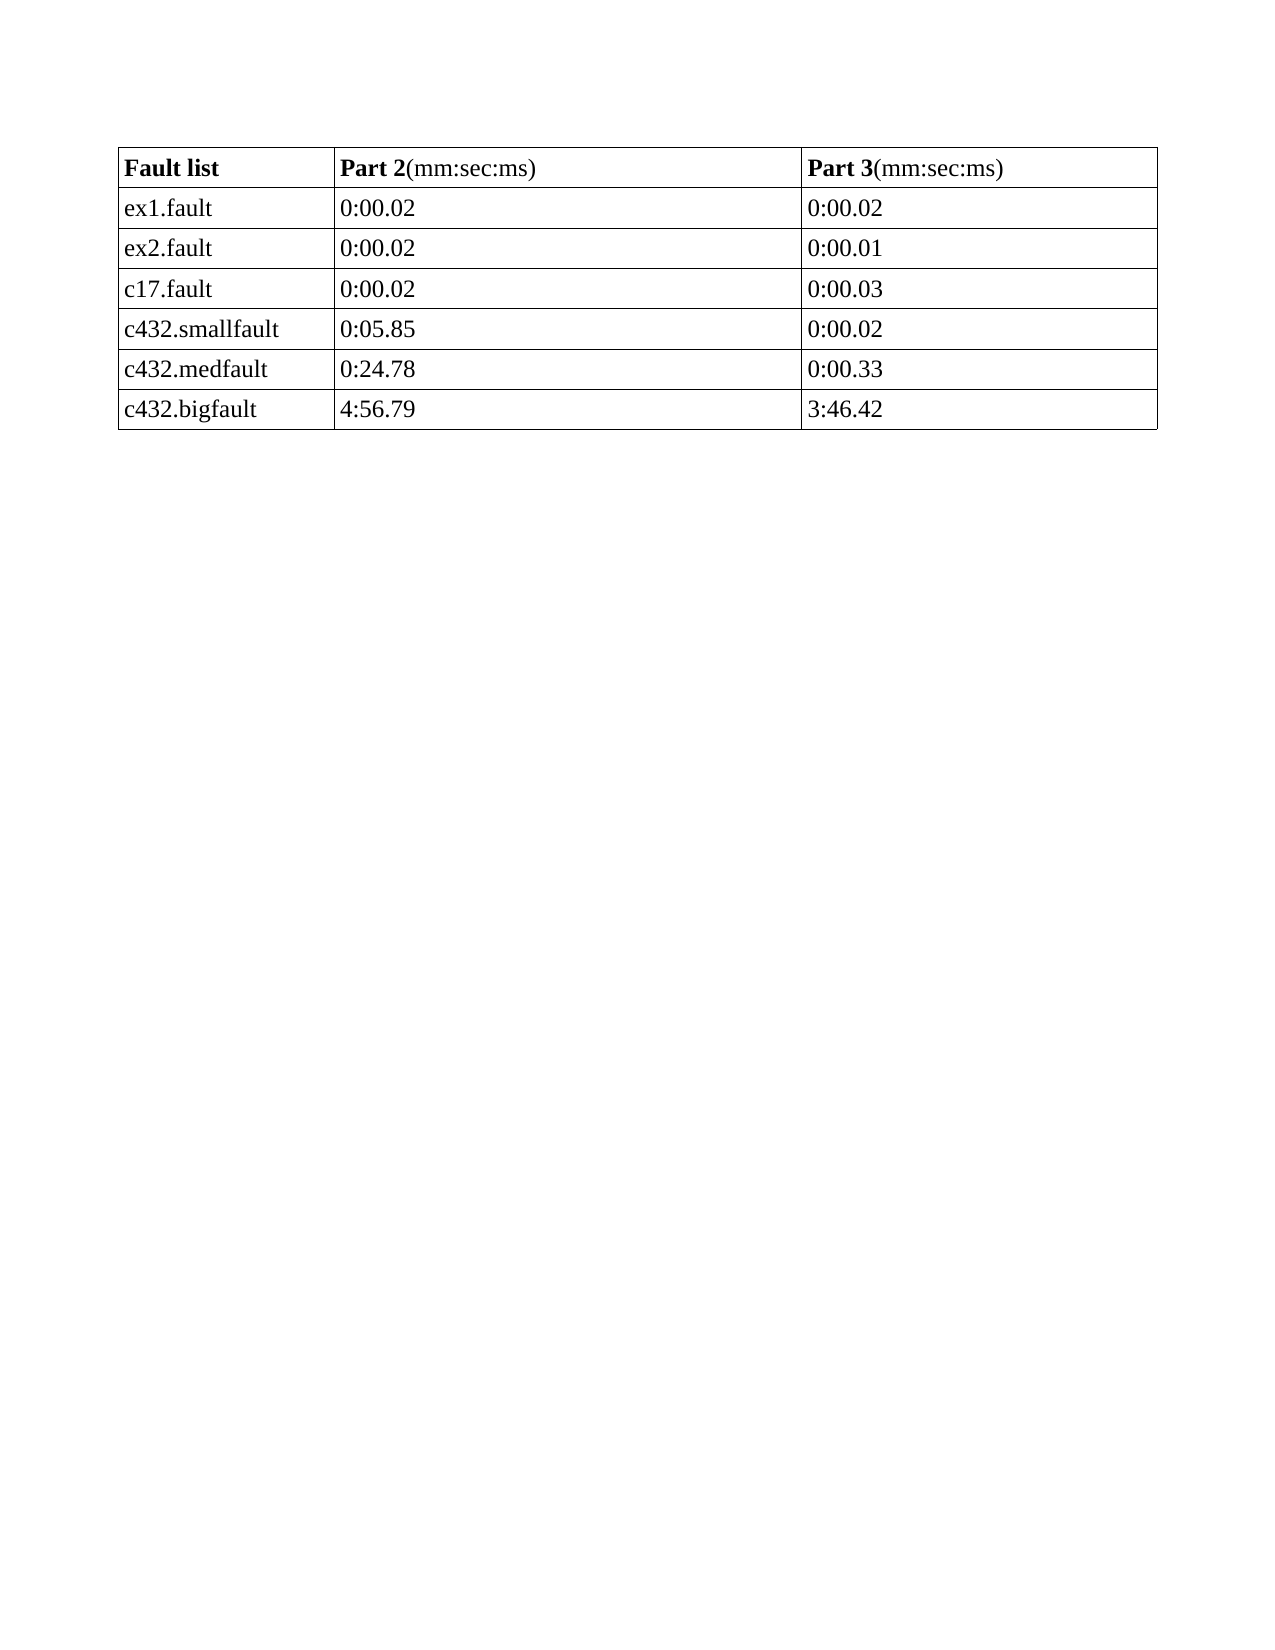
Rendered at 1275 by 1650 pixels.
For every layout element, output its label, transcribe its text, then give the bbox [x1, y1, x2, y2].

table_header Part 2(mm:sec:ms) [335, 148, 801, 187]
table_cell 0:00.02 [335, 229, 801, 268]
table_cell c432.medfault [119, 350, 334, 389]
table_cell 3:46.42 [802, 390, 1157, 429]
table_cell c432.bigfault [119, 390, 334, 429]
table_header Part 3(mm:sec:ms) [802, 148, 1157, 187]
table_cell ex1.fault [119, 188, 334, 227]
table_cell 0:00.02 [335, 269, 801, 308]
table_cell ex2.fault [119, 229, 334, 268]
table_cell 0:00.02 [335, 188, 801, 227]
table_cell 0:00.33 [802, 350, 1157, 389]
table_cell c17.fault [119, 269, 334, 308]
table_cell 0:00.02 [802, 309, 1157, 348]
table_cell 0:00.02 [802, 188, 1157, 227]
table_header Fault list [119, 148, 334, 187]
table_cell 0:05.85 [335, 309, 801, 348]
table_cell 0:00.01 [802, 229, 1157, 268]
table_cell c432.smallfault [119, 309, 334, 348]
table_cell 4:56.79 [335, 390, 801, 429]
table_cell 0:24.78 [335, 350, 801, 389]
table_cell 0:00.03 [802, 269, 1157, 308]
